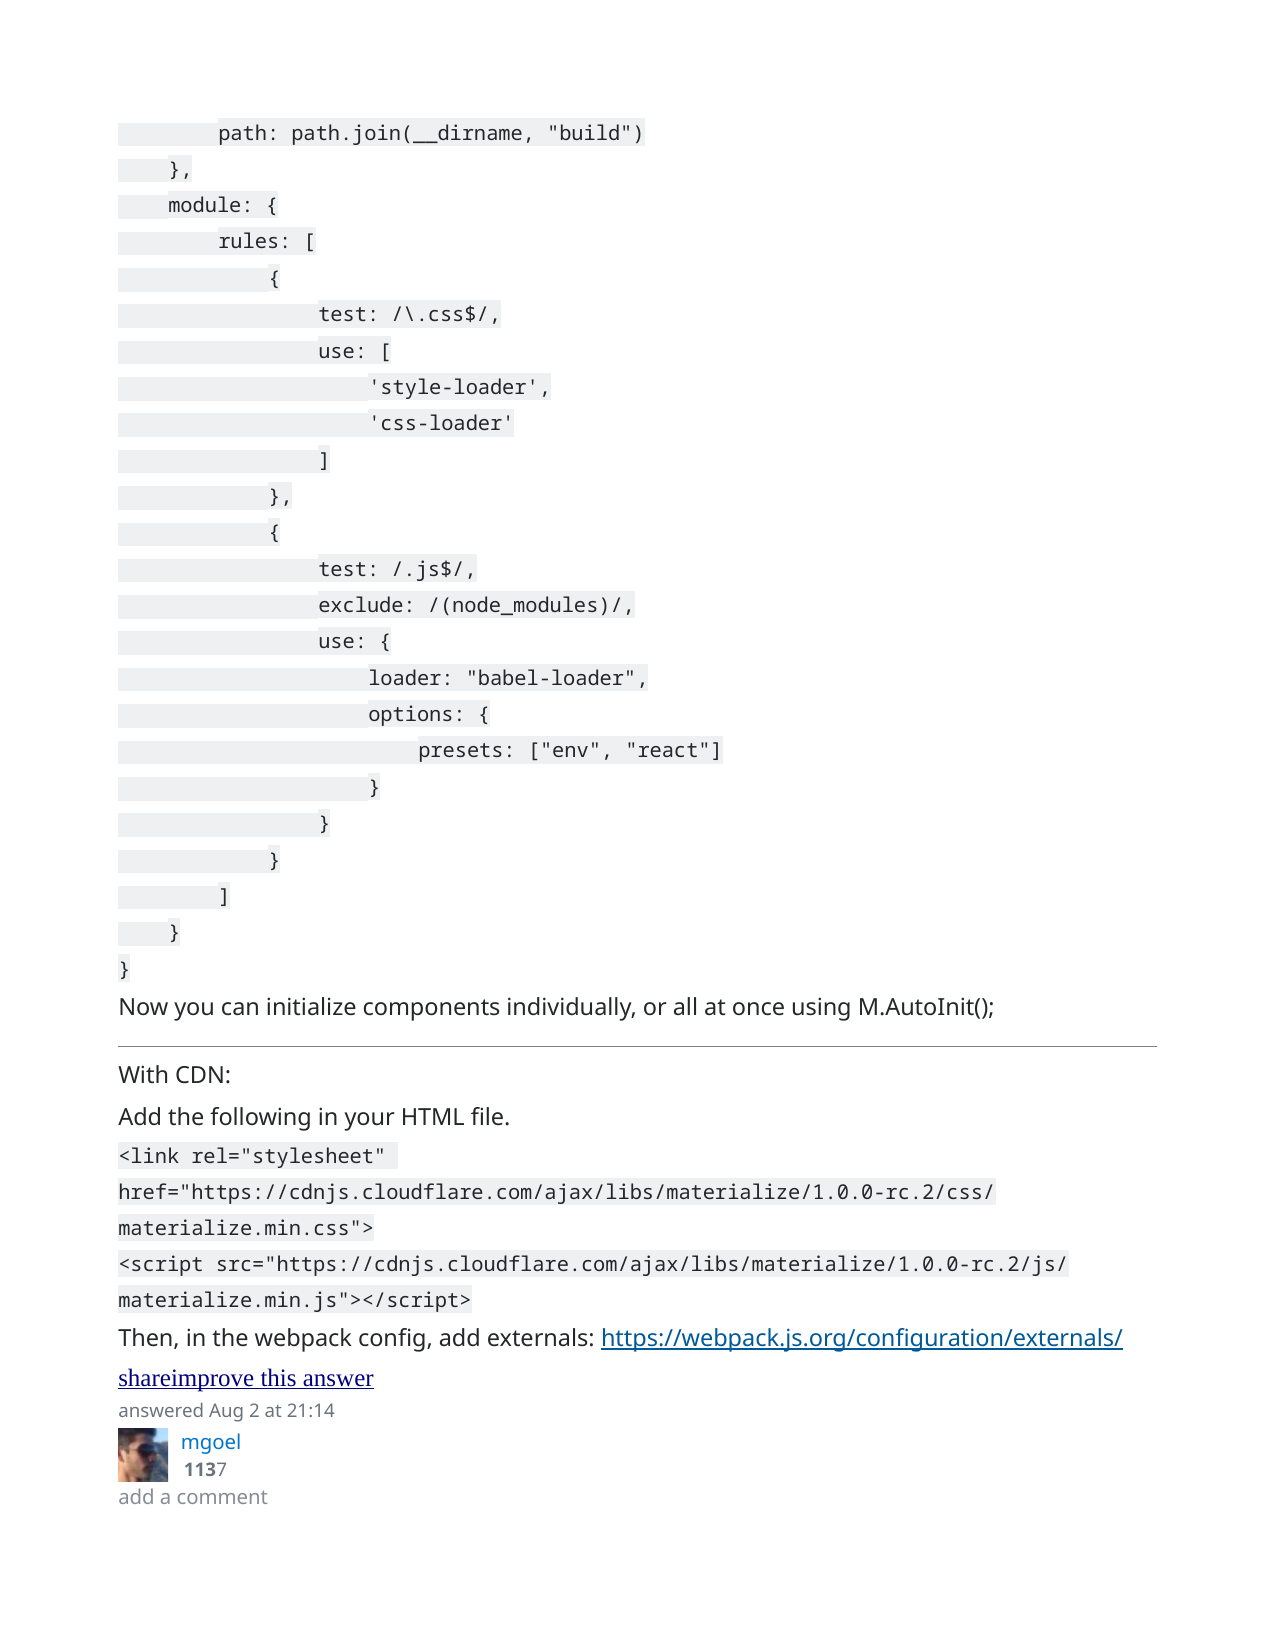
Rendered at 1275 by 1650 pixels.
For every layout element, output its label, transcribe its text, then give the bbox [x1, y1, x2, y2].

text Now you can initialize components individually, or all at once using M.AutoInit(); [118, 990, 1157, 1022]
text shareimprove this answer [118, 1363, 1157, 1392]
text <script src="https://cdnjs.cloudflare.com/ajax/libs/materialize/1.0.0-rc.2/js/materialize.min.js"></script> [118, 1249, 1157, 1313]
text } [118, 772, 1157, 801]
text 'style-loader', [118, 373, 1157, 401]
text Then, in the webpack config, add externals: https://webpack.js.org/configuration/externals/ [118, 1321, 1157, 1353]
text options: { [118, 700, 1157, 728]
text use: { [118, 627, 1157, 655]
text } [118, 809, 1157, 837]
text }, [118, 482, 1157, 510]
text } [118, 845, 1157, 873]
text 'css-loader' [118, 409, 1157, 437]
text }, [118, 154, 1157, 182]
text mgoel [169, 1428, 1157, 1456]
text rules: [ [118, 227, 1157, 255]
text ] [118, 882, 1157, 909]
text With CDN: [118, 1058, 1157, 1091]
text presets: ["env", "react"] [118, 736, 1157, 764]
text } [118, 918, 1157, 946]
text Add the following in your HTML file. [118, 1100, 1157, 1132]
picture [118, 1428, 169, 1482]
text test: /\.css$/, [118, 300, 1157, 328]
text path: path.join(__dirname, "build") [118, 118, 1157, 146]
text } [118, 954, 1157, 982]
text 1137 [169, 1456, 1152, 1482]
text { [118, 263, 1157, 292]
text test: /.js$/, [118, 554, 1157, 582]
text answered Aug 2 at 21:14 [118, 1397, 1157, 1423]
text <link rel="stylesheet" href="https://cdnjs.cloudflare.com/ajax/libs/materialize/1.0.0-rc.2/css/materialize.min.css"> [118, 1142, 1157, 1241]
text module: { [118, 191, 1157, 219]
text { [118, 518, 1157, 546]
text ] [118, 445, 1157, 473]
text add a comment [118, 1482, 1157, 1510]
text exclude: /(node_modules)/, [118, 591, 1157, 619]
text use: [ [118, 336, 1157, 364]
text loader: "babel-loader", [118, 663, 1157, 691]
